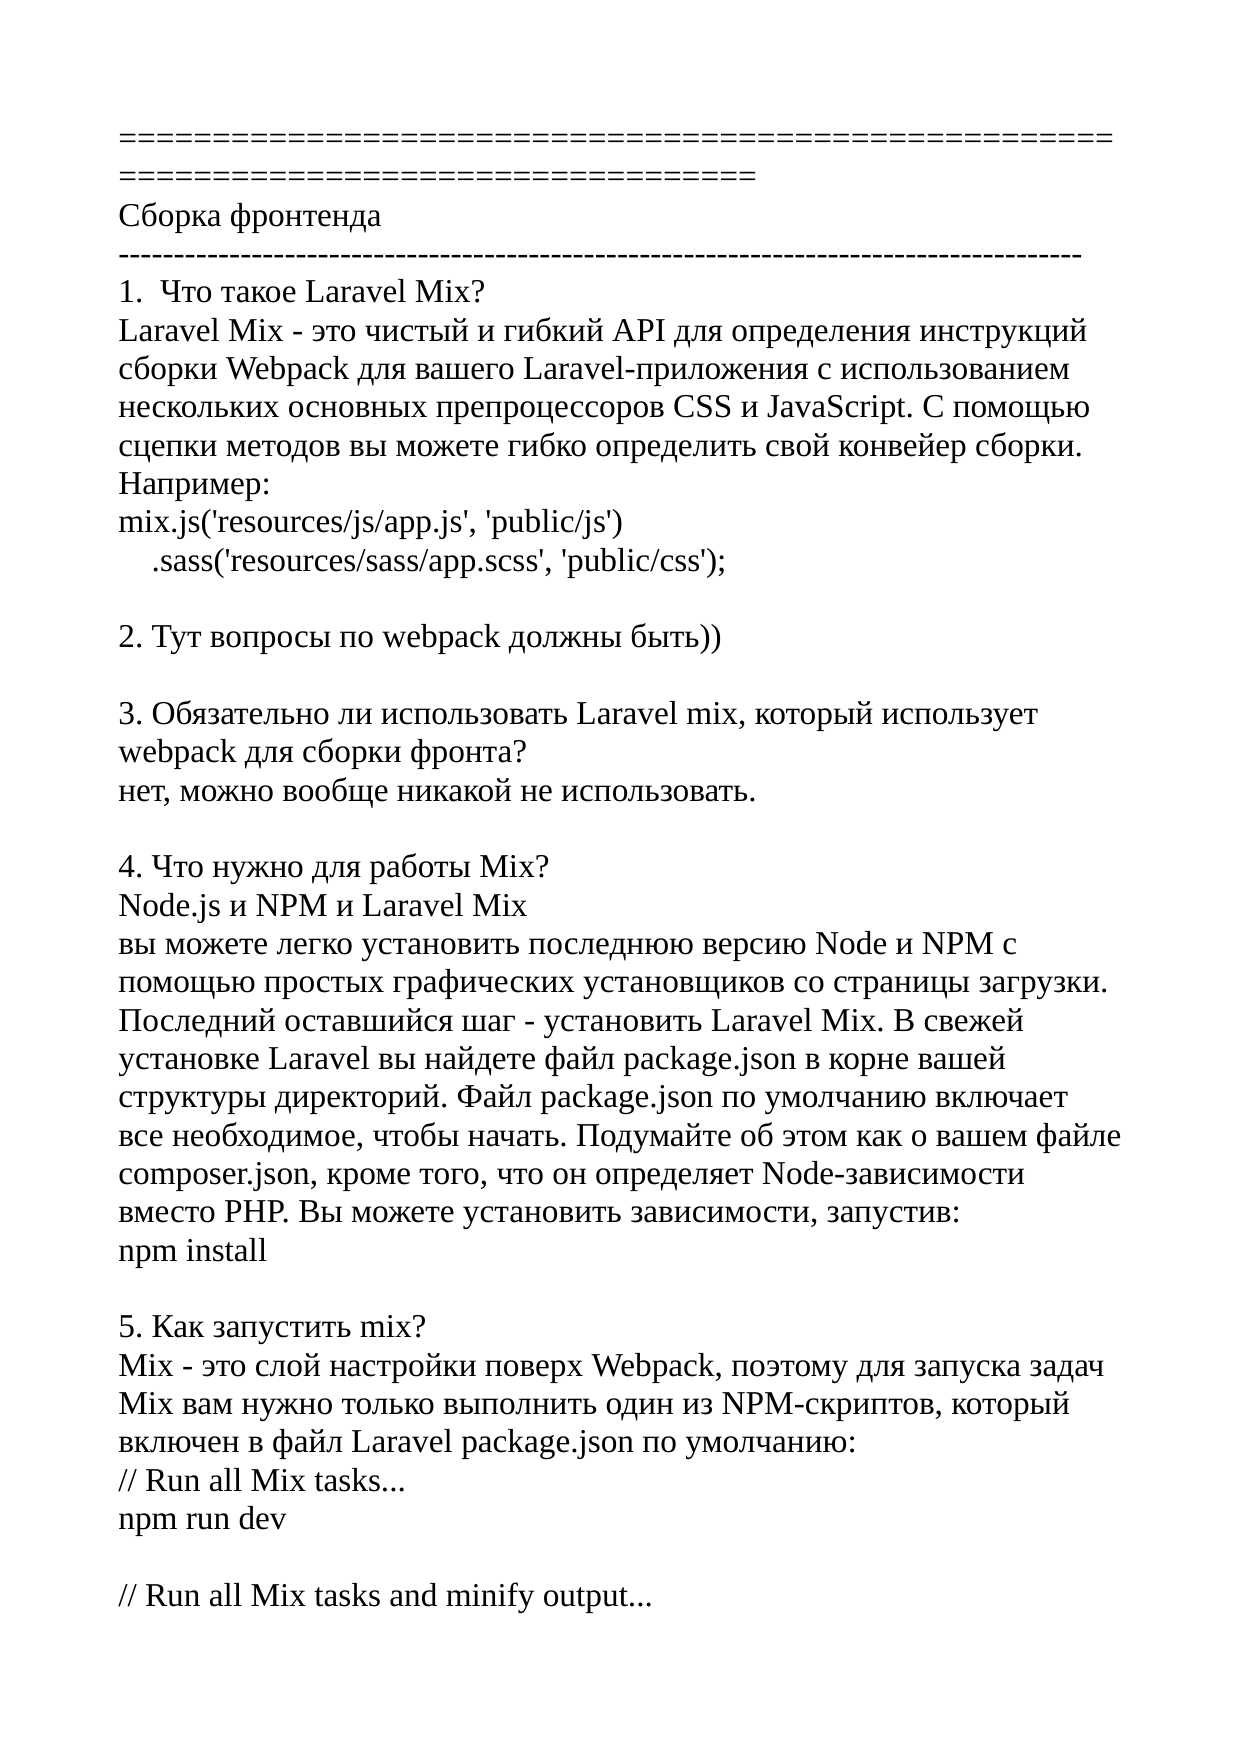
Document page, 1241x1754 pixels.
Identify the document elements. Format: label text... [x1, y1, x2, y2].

text 5. Как запустить mix? [118, 1306, 1122, 1345]
text 3. Обязательно ли использовать Laravel mix, который использует webpack для сборки фронта? [118, 693, 1122, 770]
text вы можете легко установить последнюю версию Node и NPM с помощью простых графических установщиков со страницы загрузки. [118, 923, 1122, 1000]
text .sass('resources/sass/app.scss', 'public/css'); [118, 540, 1122, 578]
text --------------------------------------------------------------------------------------- [118, 233, 1122, 271]
text нет, можно вообще никакой не использовать. [118, 770, 1122, 808]
text Последний оставшийся шаг - установить Laravel Mix. В свежей установке Laravel вы найдете файл package.json в корне вашей структуры директорий. Файл package.json по умолчанию включает все необходимое, чтобы начать. Подумайте об этом как о вашем файле composer.json, кроме того, что он определяет Node-зависимости вместо PHP. Вы можете установить зависимости, запустив: [118, 1000, 1122, 1230]
text // Run all Mix tasks... [118, 1460, 1122, 1498]
text Сборка фронтенда [118, 195, 1122, 233]
text Laravel Mix - это чистый и гибкий API для определения инструкций сборки Webpack для вашего Laravel-приложения с использованием нескольких основных препроцессоров CSS и JavaScript. С помощью сцепки методов вы можете гибко определить свой конвейер сборки. Например: [118, 310, 1122, 501]
text npm install [118, 1230, 1122, 1268]
text Mix - это слой настройки поверх Webpack, поэтому для запуска задач Mix вам нужно только выполнить один из NPM-скриптов, который включен в файл Laravel package.json по умолчанию: [118, 1345, 1122, 1460]
text // Run all Mix tasks and minify output... [118, 1575, 1122, 1613]
text 4. Что нужно для работы Mix? [118, 846, 1122, 885]
text ======================================================================================= [118, 118, 1122, 195]
text 2. Тут вопросы по webpack должны быть)) [118, 616, 1122, 655]
text 1. Что такое Laravel Mix? [118, 271, 1122, 310]
text npm run dev [118, 1498, 1122, 1536]
text Node.js и NPM и Laravel Mix [118, 885, 1122, 923]
text mix.js('resources/js/app.js', 'public/js') [118, 501, 1122, 540]
